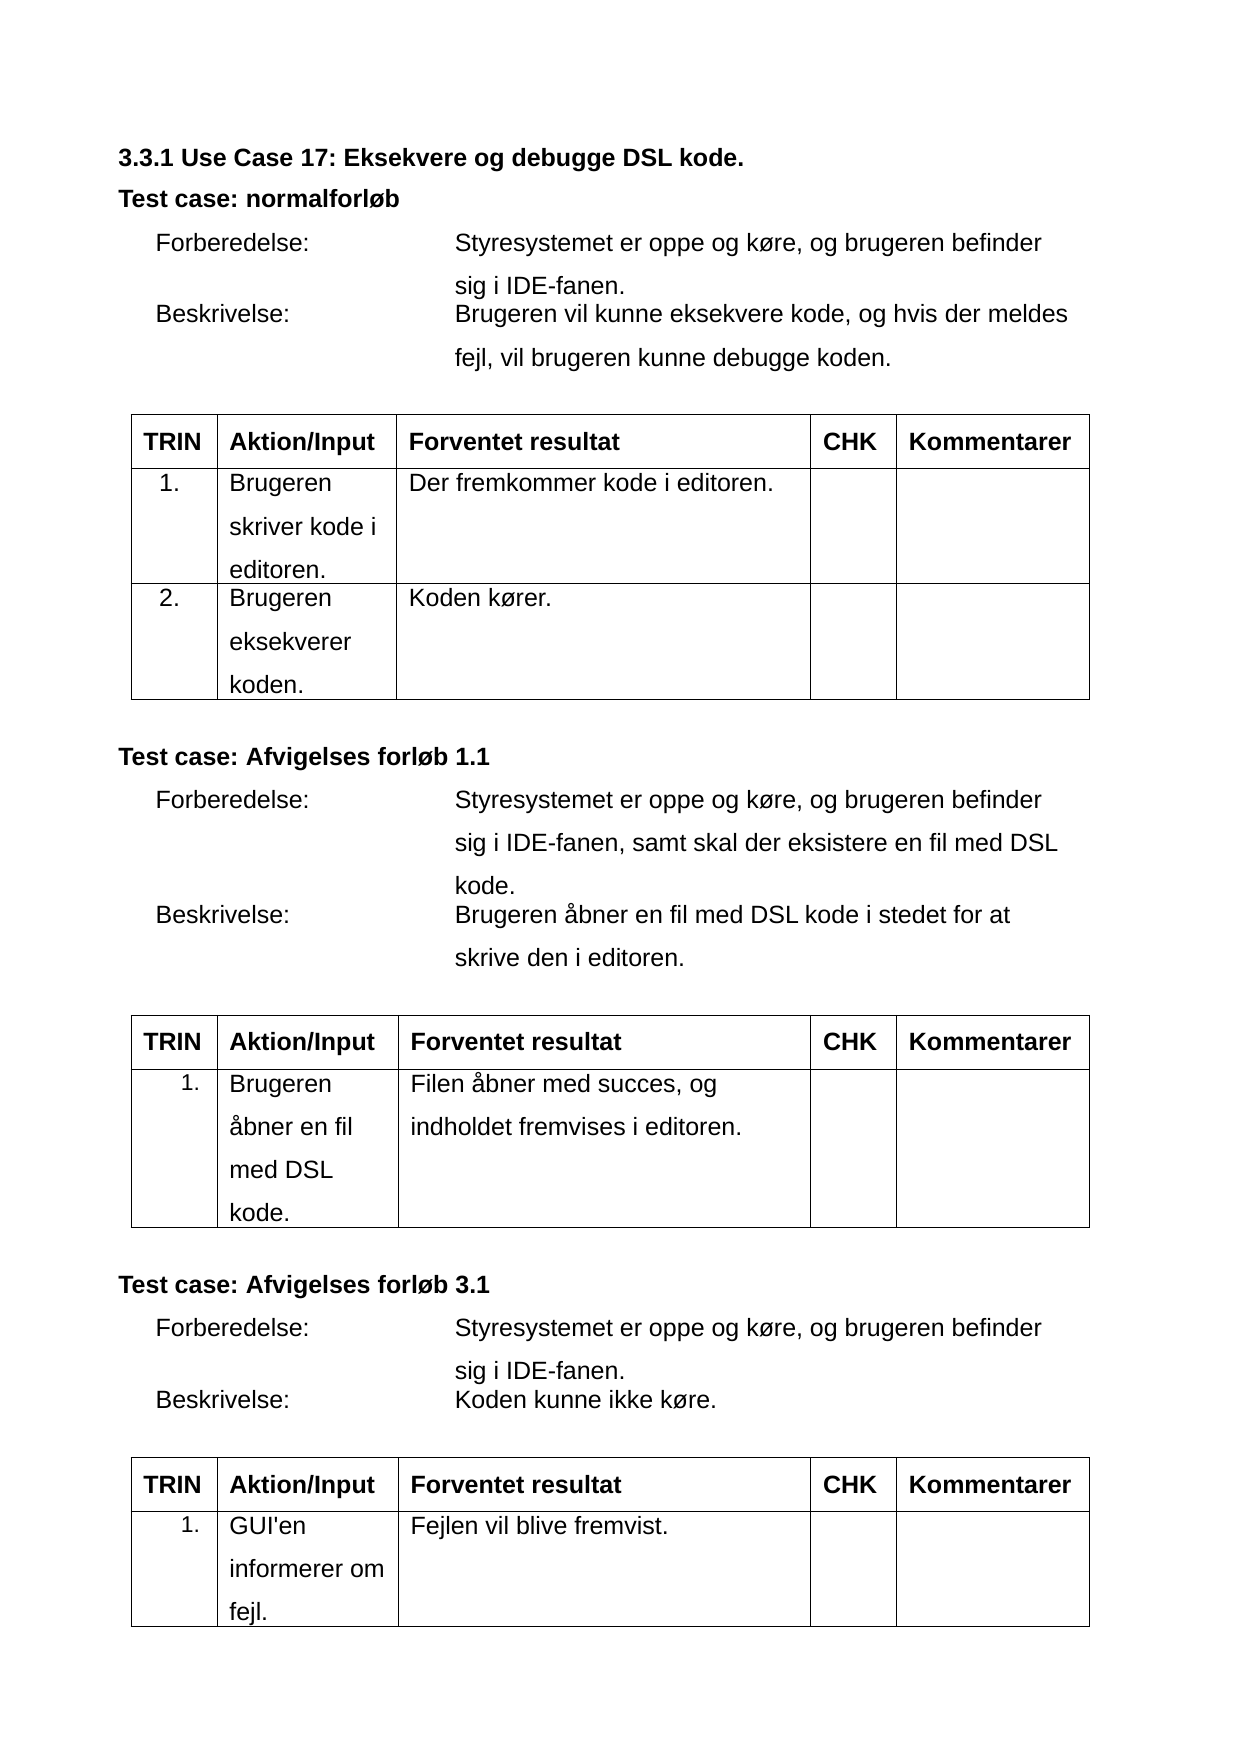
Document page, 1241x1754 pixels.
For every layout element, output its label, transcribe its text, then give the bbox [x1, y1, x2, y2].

table_cell Brugeren åbner en fil med DSL kode. [218, 1070, 398, 1227]
table_header Kommentarer [897, 415, 1089, 468]
table_header Forventet resultat [399, 1016, 810, 1069]
table_header Styresystemet er oppe og køre, og brugeren befinder sig i IDE-fanen. [443, 1313, 1089, 1385]
table_header Styresystemet er oppe og køre, og brugeren befinder sig i IDE-fanen, samt skal der eksistere en fil med DSL kode. [443, 785, 1089, 900]
table_header Kommentarer [897, 1458, 1089, 1511]
text Test case: Afvigelses forløb 3.1 [118, 1270, 1122, 1299]
table_cell Koden kører. [397, 584, 810, 698]
table_cell [132, 1512, 217, 1626]
table_header Forberedelse: [144, 228, 443, 299]
table_cell [897, 469, 1089, 583]
table_header CHK [811, 415, 896, 468]
table_cell Brugeren vil kunne eksekvere kode, og hvis der meldes fejl, vil brugeren kunne debugge koden. [443, 299, 1089, 371]
text Test case: normalforløb [118, 184, 1122, 213]
table_cell Brugeren eksekverer koden. [218, 584, 396, 698]
table_cell [897, 584, 1089, 698]
text Test case: Afvigelses forløb 1.1 [118, 742, 1122, 770]
table_cell [811, 1512, 896, 1626]
table_header CHK [811, 1016, 896, 1069]
table_cell [132, 1070, 217, 1227]
table_header Forventet resultat [397, 415, 810, 468]
table_header TRIN [132, 1016, 217, 1069]
table_header TRIN [132, 1458, 217, 1511]
table_header Kommentarer [897, 1016, 1089, 1069]
table_cell [811, 584, 896, 698]
table_cell GUI'en informerer om fejl. [218, 1512, 398, 1626]
table_cell Beskrivelse: [144, 900, 443, 972]
table_header CHK [811, 1458, 896, 1511]
table_cell [132, 469, 217, 583]
table_header Aktion/Input [218, 1458, 398, 1511]
table_header Aktion/Input [218, 1016, 398, 1069]
table_header Forventet resultat [399, 1458, 810, 1511]
subtitle 3.3.1 Use Case 17: Eksekvere og debugge DSL kode. [118, 143, 1122, 172]
table_header Forberedelse: [144, 785, 443, 900]
table_cell Brugeren åbner en fil med DSL kode i stedet for at skrive den i editoren. [443, 900, 1089, 972]
table_cell Brugeren skriver kode i editoren. [218, 469, 396, 583]
table_cell Koden kunne ikke køre. [443, 1385, 1089, 1414]
table_header Forberedelse: [144, 1313, 443, 1385]
table_cell [132, 584, 217, 698]
table_cell [897, 1512, 1089, 1626]
table_cell Filen åbner med succes, og indholdet fremvises i editoren. [399, 1070, 810, 1227]
table_header Styresystemet er oppe og køre, og brugeren befinder sig i IDE-fanen. [443, 228, 1089, 299]
table_header TRIN [132, 415, 217, 468]
table_cell Fejlen vil blive fremvist. [399, 1512, 810, 1626]
table_cell Beskrivelse: [144, 1385, 443, 1414]
table_cell Beskrivelse: [144, 299, 443, 371]
table_cell [897, 1070, 1089, 1227]
table_cell [811, 1070, 896, 1227]
table_cell Der fremkommer kode i editoren. [397, 469, 810, 583]
table_cell [811, 469, 896, 583]
table_header Aktion/Input [218, 415, 396, 468]
